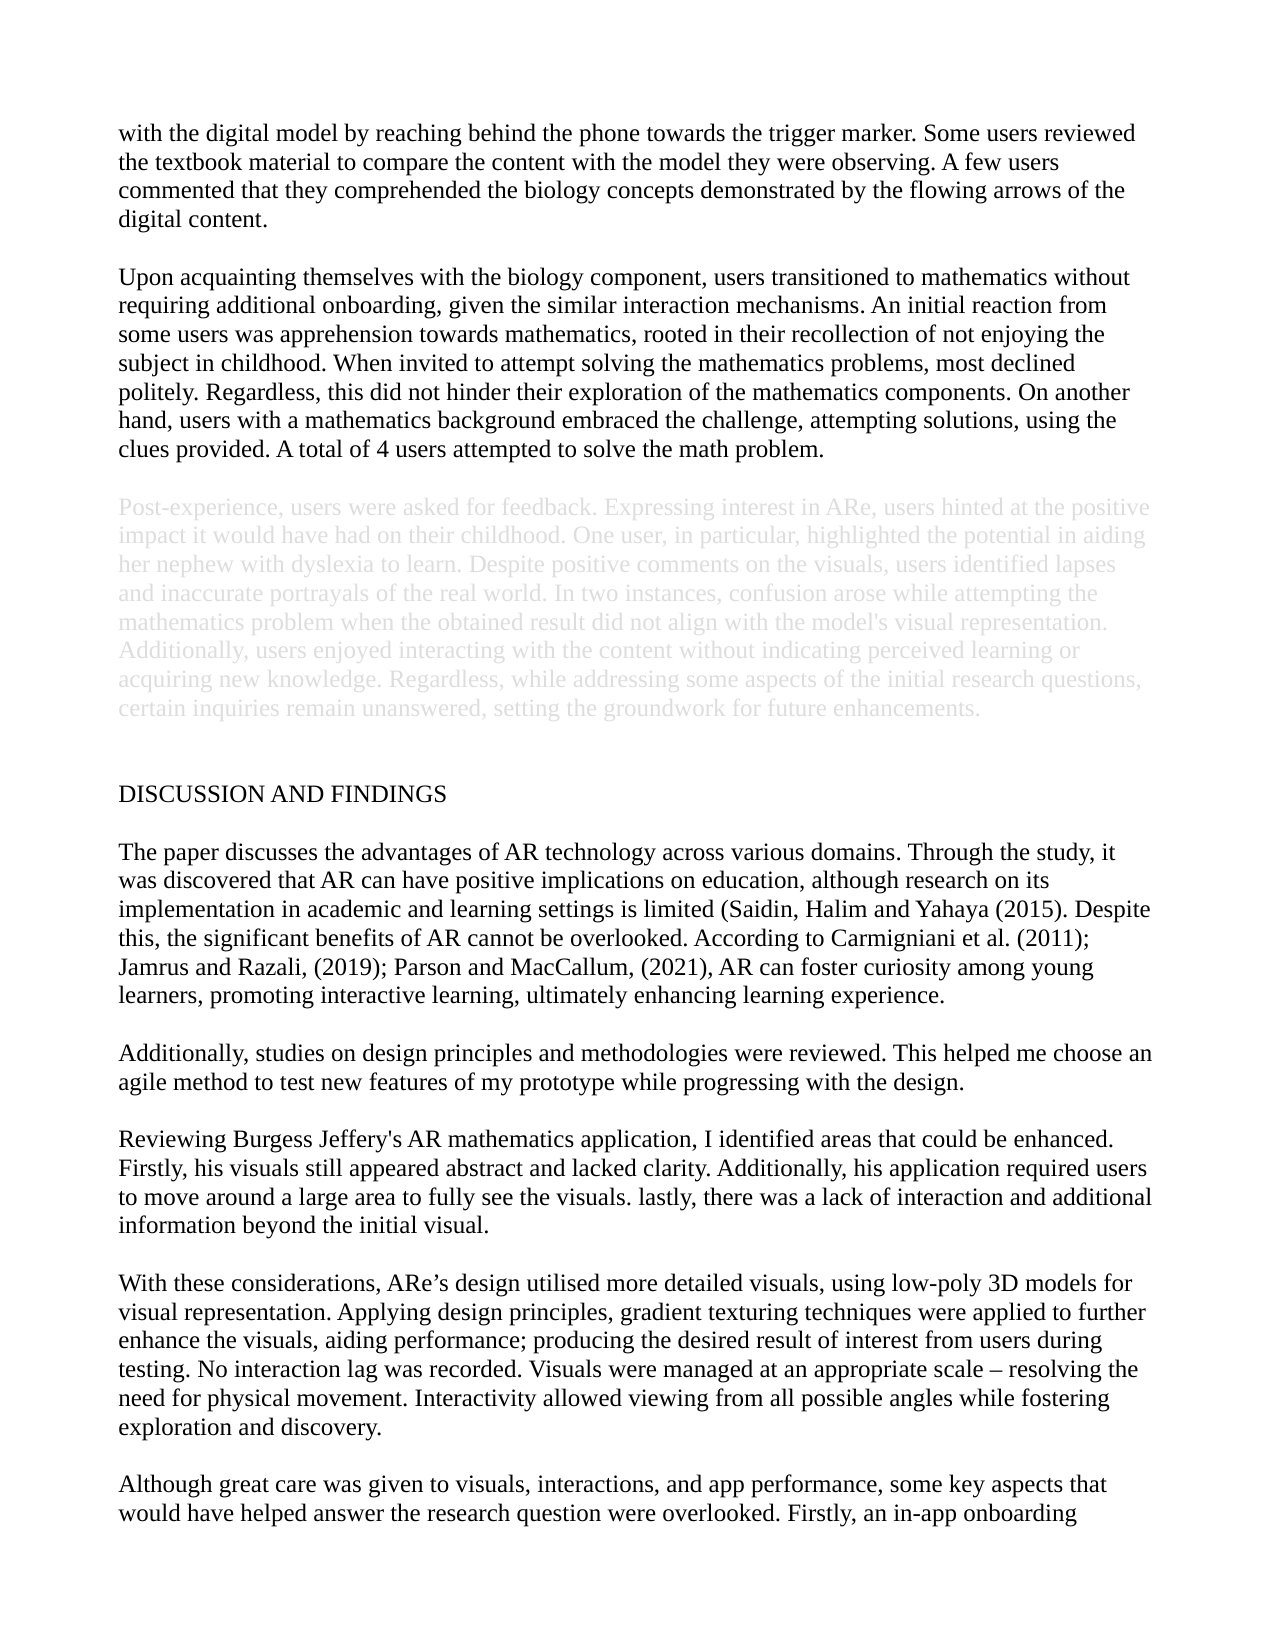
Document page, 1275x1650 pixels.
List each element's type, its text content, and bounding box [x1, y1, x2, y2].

text Although great care was given to visuals, interactions, and app performance, some key aspects that would have helped answer the research question were overlooked. Firstly, an in-app onboarding [118, 1469, 1157, 1527]
text with the digital model by reaching behind the phone towards the trigger marker. Some users reviewed the textbook material to compare the content with the model they were observing. A few users commented that they comprehended the biology concepts demonstrated by the flowing arrows of the digital content. [118, 118, 1157, 233]
text With these considerations, ARe’s design utilised more detailed visuals, using low-poly 3D models for visual representation. Applying design principles, gradient texturing techniques were applied to further enhance the visuals, aiding performance; producing the desired result of interest from users during testing. No interaction lag was recorded. Visuals were managed at an appropriate scale – resolving the need for physical movement. Interactivity allowed viewing from all possible angles while fostering exploration and discovery. [118, 1268, 1157, 1441]
text The paper discusses the advantages of AR technology across various domains. Through the study, it was discovered that AR can have positive implications on education, although research on its implementation in academic and learning settings is limited (Saidin, Halim and Yahaya (2015). Despite this, the significant benefits of AR cannot be overlooked. According to Carmigniani et al. (2011); Jamrus and Razali, (2019); Parson and MacCallum, (2021), AR can foster curiosity among young learners, promoting interactive learning, ultimately enhancing learning experience. [118, 837, 1157, 1009]
text DISCUSSION AND FINDINGS [118, 779, 1157, 808]
text Upon acquainting themselves with the biology component, users transitioned to mathematics without requiring additional onboarding, given the similar interaction mechanisms. An initial reaction from some users was apprehension towards mathematics, rooted in their recollection of not enjoying the subject in childhood. When invited to attempt solving the mathematics problems, most declined politely. Regardless, this did not hinder their exploration of the mathematics components. On another hand, users with a mathematics background embraced the challenge, attempting solutions, using the clues provided. A total of 4 users attempted to solve the math problem. [118, 262, 1157, 463]
text Additionally, studies on design principles and methodologies were reviewed. This helped me choose an agile method to test new features of my prototype while progressing with the design. [118, 1038, 1157, 1096]
text Post-experience, users were asked for feedback. Expressing interest in ARe, users hinted at the positive impact it would have had on their childhood. One user, in particular, highlighted the potential in aiding her nephew with dyslexia to learn. Despite positive comments on the visuals, users identified lapses and inaccurate portrayals of the real world. In two instances, confusion arose while attempting the mathematics problem when the obtained result did not align with the model's visual representation. Additionally, users enjoyed interacting with the content without indicating perceived learning or acquiring new knowledge. Regardless, while addressing some aspects of the initial research questions, certain inquiries remain unanswered, setting the groundwork for future enhancements. [118, 492, 1157, 722]
text Reviewing Burgess Jeffery's AR mathematics application, I identified areas that could be enhanced. Firstly, his visuals still appeared abstract and lacked clarity. Additionally, his application required users to move around a large area to fully see the visuals. lastly, there was a lack of interaction and additional information beyond the initial visual. [118, 1124, 1157, 1239]
